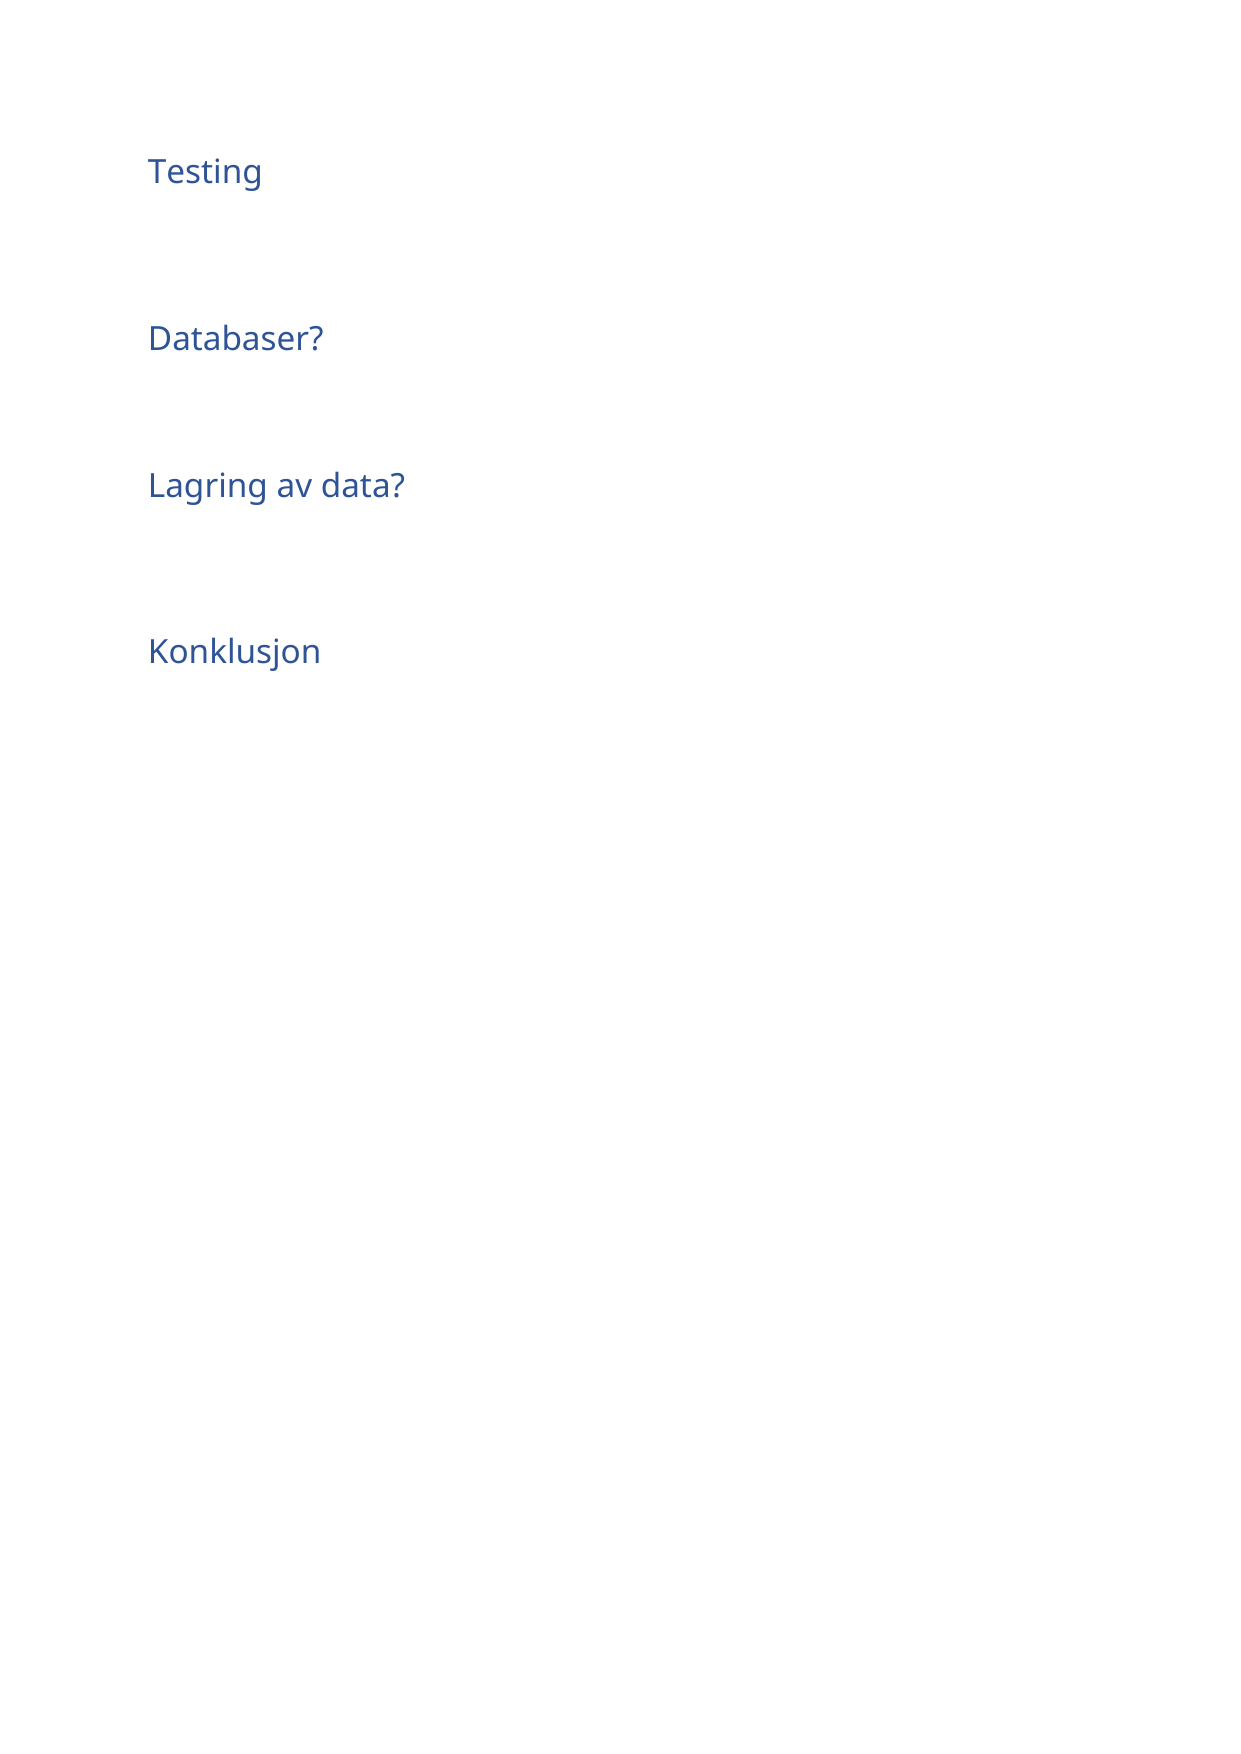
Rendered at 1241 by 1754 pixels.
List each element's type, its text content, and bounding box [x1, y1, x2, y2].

subtitle Databaser? [148, 314, 1093, 360]
subtitle Testing [148, 148, 1093, 193]
subtitle Lagring av data? [148, 461, 1093, 507]
subtitle Konklusjon [148, 628, 1093, 673]
